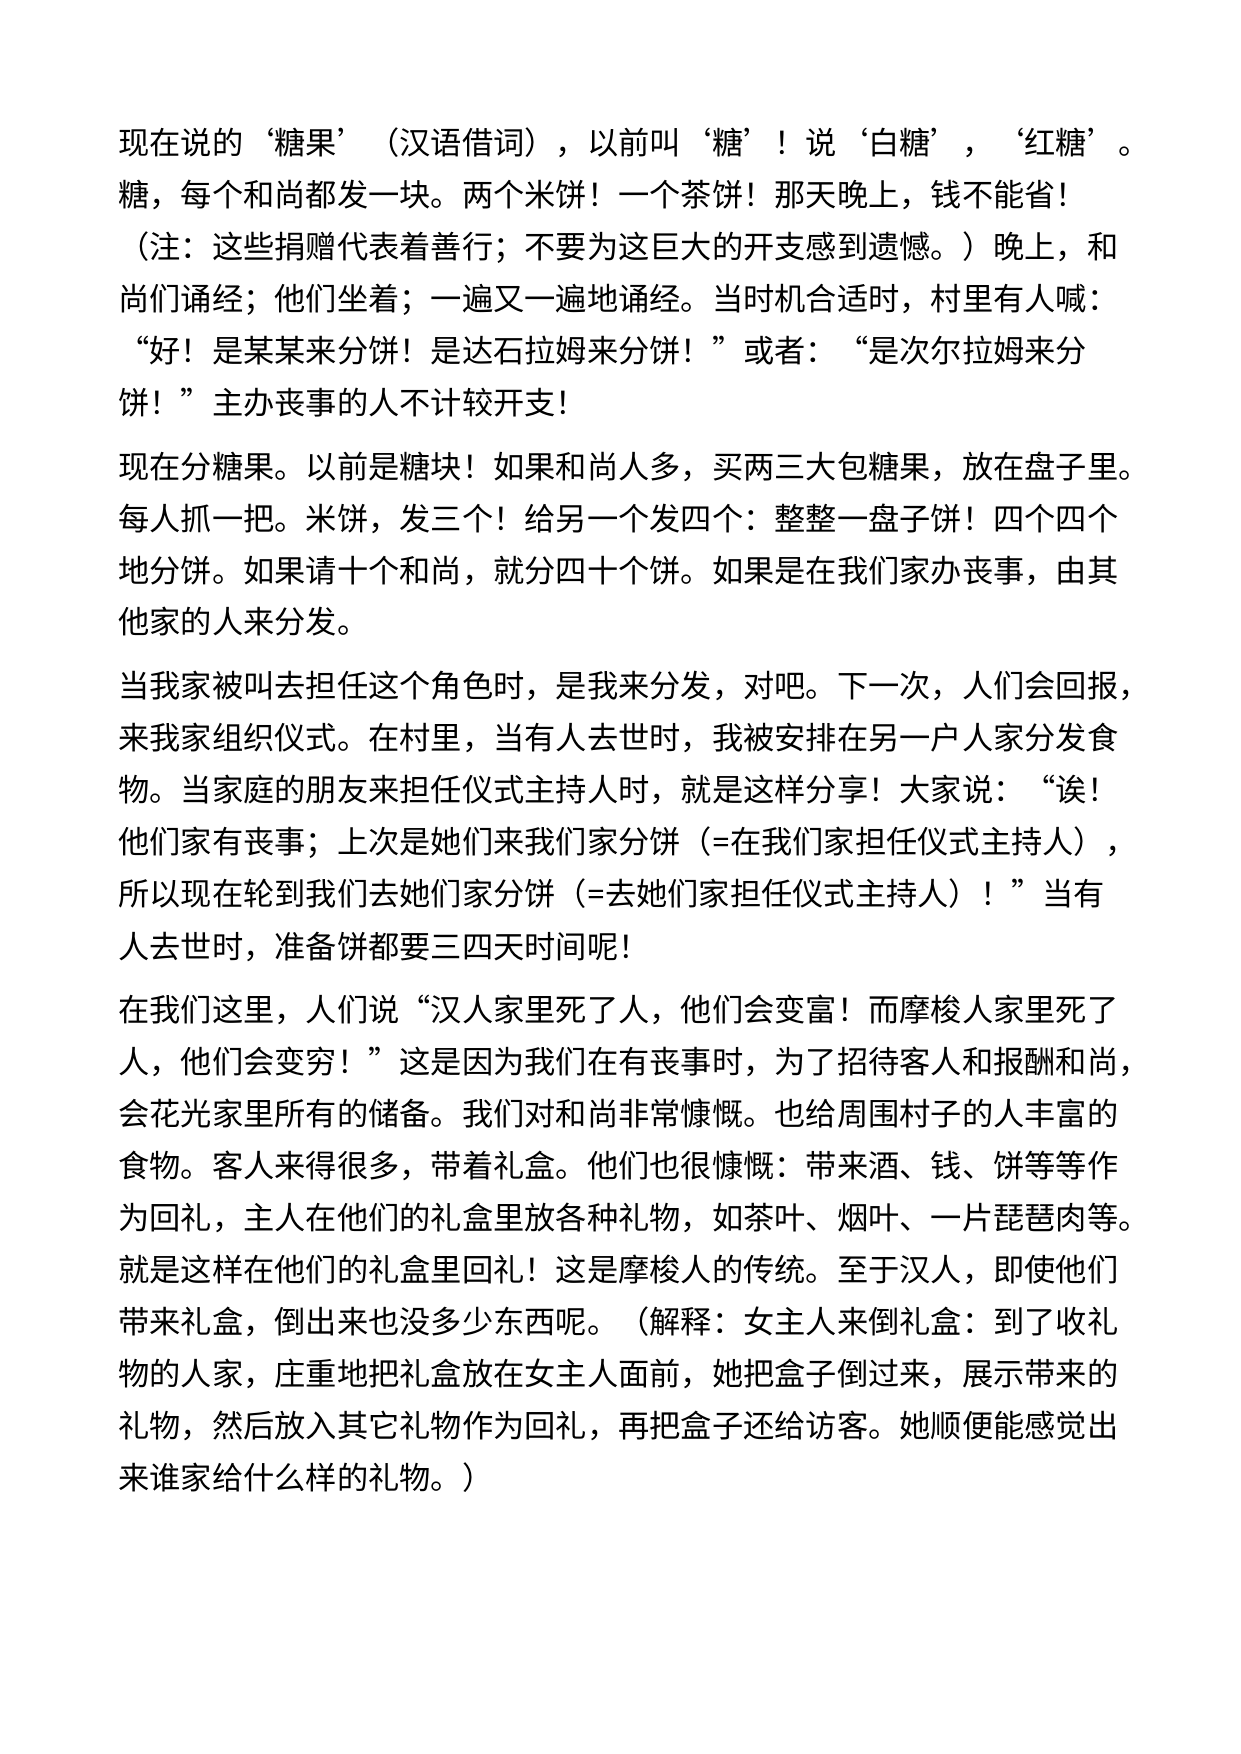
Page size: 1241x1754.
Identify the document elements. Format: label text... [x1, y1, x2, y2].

text 当我家被叫去担任这个角色时，是我来分发，对吧。下一次，人们会回报，来我家组织仪式。在村里，当有人去世时，我被安排在另一户人家分发食物。当家庭的朋友来担任仪式主持人时，就是这样分享！大家说：“诶！他们家有丧事；上次是她们来我们家分饼（=在我们家担任仪式主持人），所以现在轮到我们去她们家分饼（=去她们家担任仪式主持人）！”当有人去世时，准备饼都要三四天时间呢！ [118, 661, 1122, 967]
text 现在说的‘糖果’（汉语借词），以前叫‘糖’！说‘白糖’，‘红糖’。糖，每个和尚都发一块。两个米饼！一个茶饼！那天晚上，钱不能省！（注：这些捐赠代表着善行；不要为这巨大的开支感到遗憾。）晚上，和尚们诵经；他们坐着；一遍又一遍地诵经。当时机合适时，村里有人喊：“好！是某某来分饼！是达石拉姆来分饼！”或者：“是次尔拉姆来分饼！”主办丧事的人不计较开支！ [118, 118, 1122, 423]
text 在我们这里，人们说“汉人家里死了人，他们会变富！而摩梭人家里死了人，他们会变穷！”这是因为我们在有丧事时，为了招待客人和报酬和尚，会花光家里所有的储备。我们对和尚非常慷慨。也给周围村子的人丰富的食物。客人来得很多，带着礼盒。他们也很慷慨：带来酒、钱、饼等等作为回礼，主人在他们的礼盒里放各种礼物，如茶叶、烟叶、一片琵琶肉等。就是这样在他们的礼盒里回礼！这是摩梭人的传统。至于汉人，即使他们带来礼盒，倒出来也没多少东西呢。（解释：女主人来倒礼盒：到了收礼物的人家，庄重地把礼盒放在女主人面前，她把盒子倒过来，展示带来的礼物，然后放入其它礼物作为回礼，再把盒子还给访客。她顺便能感觉出来谁家给什么样的礼物。） [118, 986, 1122, 1498]
text 现在分糖果。以前是糖块！如果和尚人多，买两三大包糖果，放在盘子里。每人抓一把。米饼，发三个！给另一个发四个：整整一盘子饼！四个四个地分饼。如果请十个和尚，就分四十个饼。如果是在我们家办丧事，由其他家的人来分发。 [118, 442, 1122, 643]
